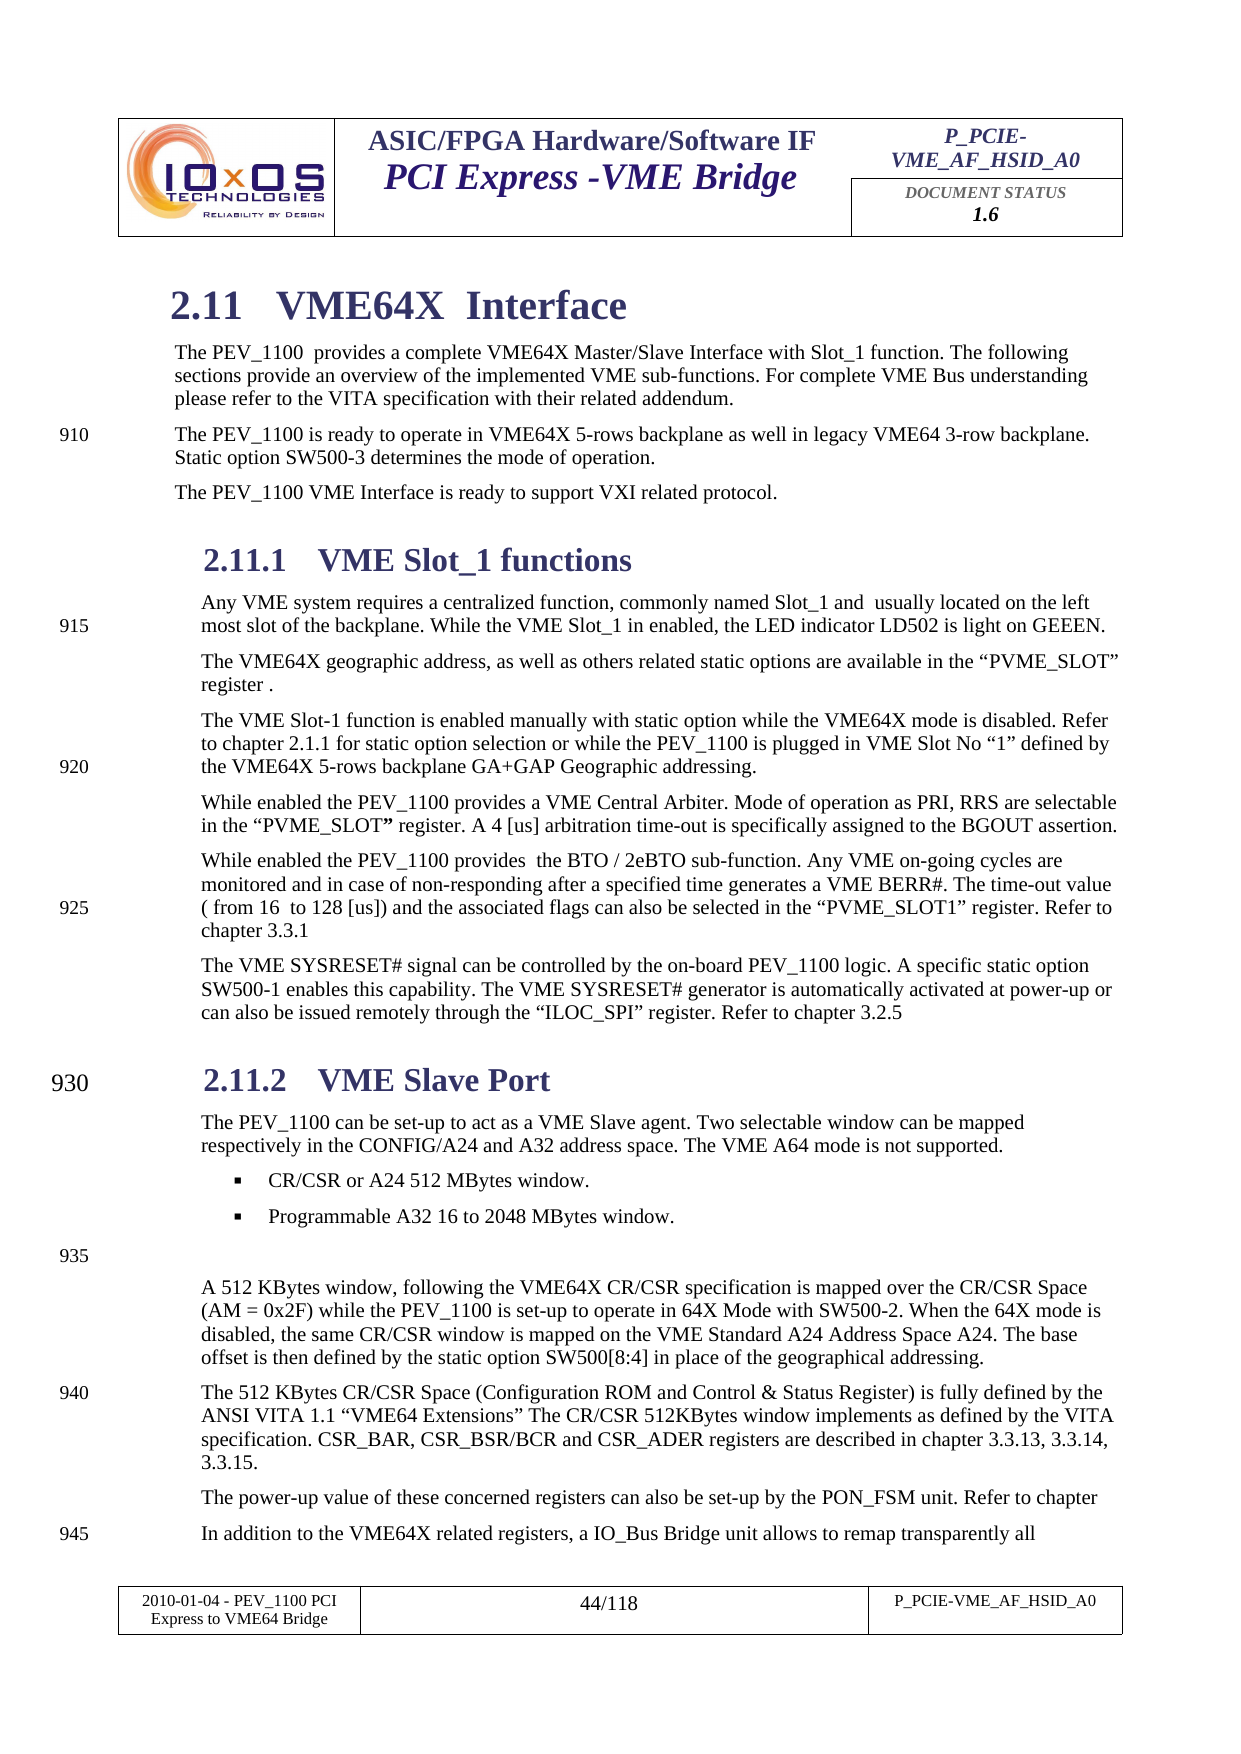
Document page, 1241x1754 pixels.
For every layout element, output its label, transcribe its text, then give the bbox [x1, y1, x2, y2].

list Programmable A32 16 to 2048 MBytes window. [231, 1205, 1122, 1228]
list CR/CSR or A24 512 MBytes window. [231, 1169, 1122, 1192]
text The VME SYSRESET# signal can be controlled by the on-board PEV_1100 logic. A specific static option SW500-1 enables this capability. The VME SYSRESET# generator is automatically activated at power-up or can also be issued remotely through the “ILOC_SPI” register. Refer to chapter 3.2.5 [201, 954, 1122, 1024]
text While enabled the PEV_1100 provides the BTO / 2eBTO sub-function. Any VME on-going cycles are monitored and in case of non-responding after a specified time generates a VME BERR#. The time-out value ( from 16 to 128 [us]) and the associated flags can also be selected in the “PVME_SLOT1” register. Refer to chapter 3.3.1 [201, 849, 1122, 942]
text The PEV_1100 is ready to operate in VME64X 5-rows backplane as well in legacy VME64 3-row backplane. Static option SW500-3 determines the mode of operation. [174, 422, 1122, 469]
text A 512 KBytes window, following the VME64X CR/CSR specification is mapped over the CR/CSR Space (AM = 0x2F) while the PEV_1100 is set-up to operate in 64X Mode with SW500-2. When the 64X mode is disabled, the same CR/CSR window is mapped on the VME Standard A24 Address Space A24. The base offset is then defined by the static option SW500[8:4] in place of the geographical addressing. [201, 1276, 1122, 1369]
text The VME64X geographic address, as well as others related static options are available in the “PVME_SLOT” register . [201, 650, 1122, 696]
subtitle VME Slave Port [195, 1061, 1122, 1098]
subtitle VME Slot_1 functions [195, 542, 1122, 579]
picture [125, 123, 326, 222]
text The 512 KBytes CR/CSR Space (Configuration ROM and Control & Status Register) is fully defined by the ANSI VITA 1.1 “VME64 Extensions” The CR/CSR 512KBytes window implements as defined by the VITA specification. CSR_BAR, CSR_BSR/BCR and CSR_ADER registers are described in chapter 3.3.13, 3.3.14, 3.3.15. [201, 1381, 1122, 1474]
subtitle VME64X Interface [159, 282, 1122, 328]
text Any VME system requires a centralized function, commonly named Slot_1 and usually located on the left most slot of the backplane. While the VME Slot_1 in enabled, the LED indicator LD502 is light on GEEEN. [201, 591, 1122, 637]
text In addition to the VME64X related registers, a IO_Bus Bridge unit allows to remap transparently all [201, 1522, 1122, 1545]
text The PEV_1100 can be set-up to act as a VME Slave agent. Two selectable window can be mapped respectively in the CONFIG/A24 and A32 address space. The VME A64 mode is not supported. [201, 1111, 1122, 1157]
text The VME Slot-1 function is enabled manually with static option while the VME64X mode is disabled. Refer to chapter 2.1.1 for static option selection or while the PEV_1100 is plugged in VME Slot No “1” defined by the VME64X 5-rows backplane GA+GAP Geographic addressing. [201, 709, 1122, 778]
text The power-up value of these concerned registers can also be set-up by the PON_FSM unit. Refer to chapter [201, 1486, 1122, 1509]
text While enabled the PEV_1100 provides a VME Central Arbiter. Mode of operation as PRI, RRS are selectable in the “PVME_SLOT” register. A 4 [us] arbitration time-out is specifically assigned to the BGOUT assertion. [201, 791, 1122, 837]
text The PEV_1100 VME Interface is ready to support VXI related protocol. [174, 481, 1122, 504]
text The PEV_1100 provides a complete VME64X Master/Slave Interface with Slot_1 function. The following sections provide an overview of the implemented VME sub-functions. For complete VME Bus understanding please refer to the VITA specification with their related addendum. [174, 341, 1122, 410]
